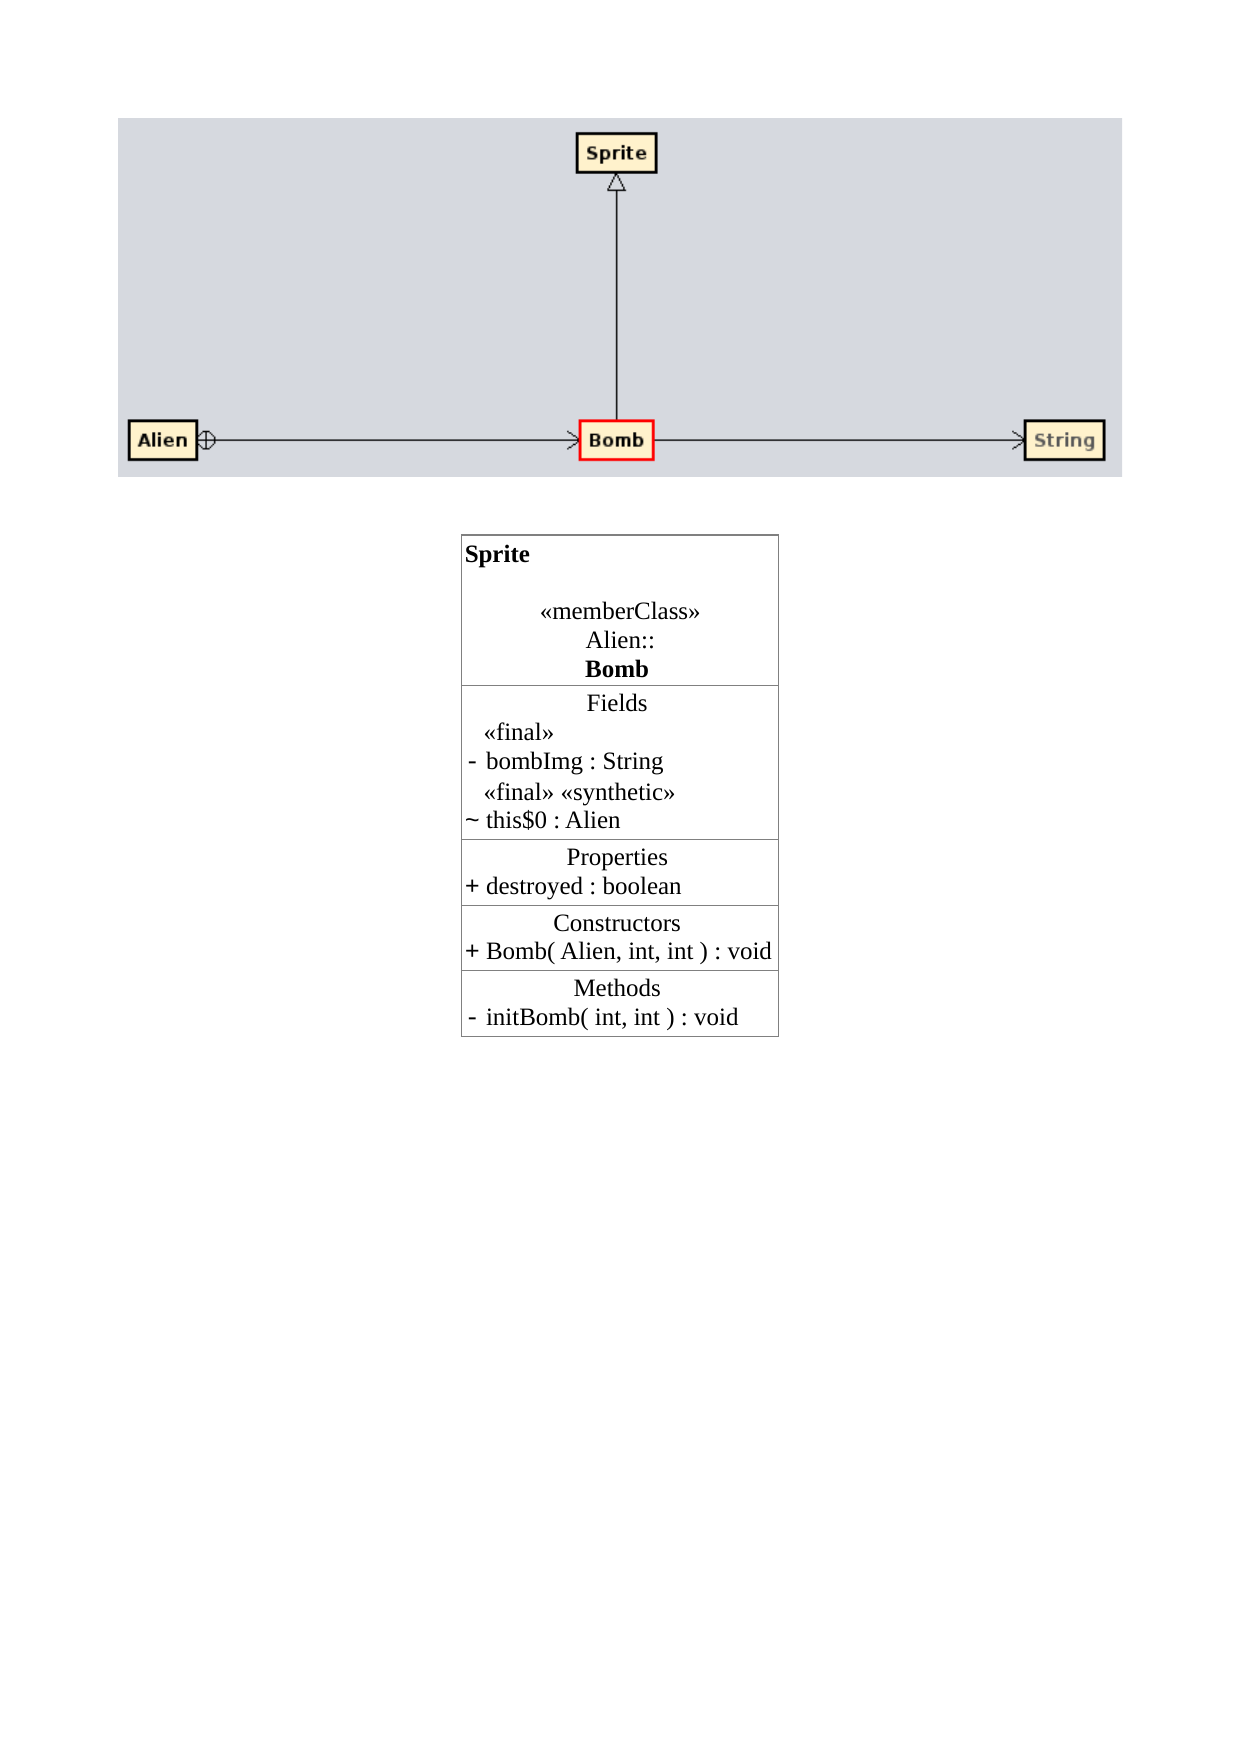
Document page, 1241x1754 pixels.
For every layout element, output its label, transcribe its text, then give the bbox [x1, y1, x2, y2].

picture [118, 118, 1123, 477]
table_cell Properties + destroyed : boolean [462, 840, 778, 905]
table_cell Fields «final» - bombImg : String «final» «synthetic» ~ this$0 : Alien [462, 686, 778, 839]
table_cell Constructors + Bomb( Alien, int, int ) : void [462, 906, 778, 970]
table_cell Methods - initBomb( int, int ) : void [462, 971, 778, 1036]
table_header Sprite «memberClass» Alien:: Bomb [462, 536, 778, 685]
